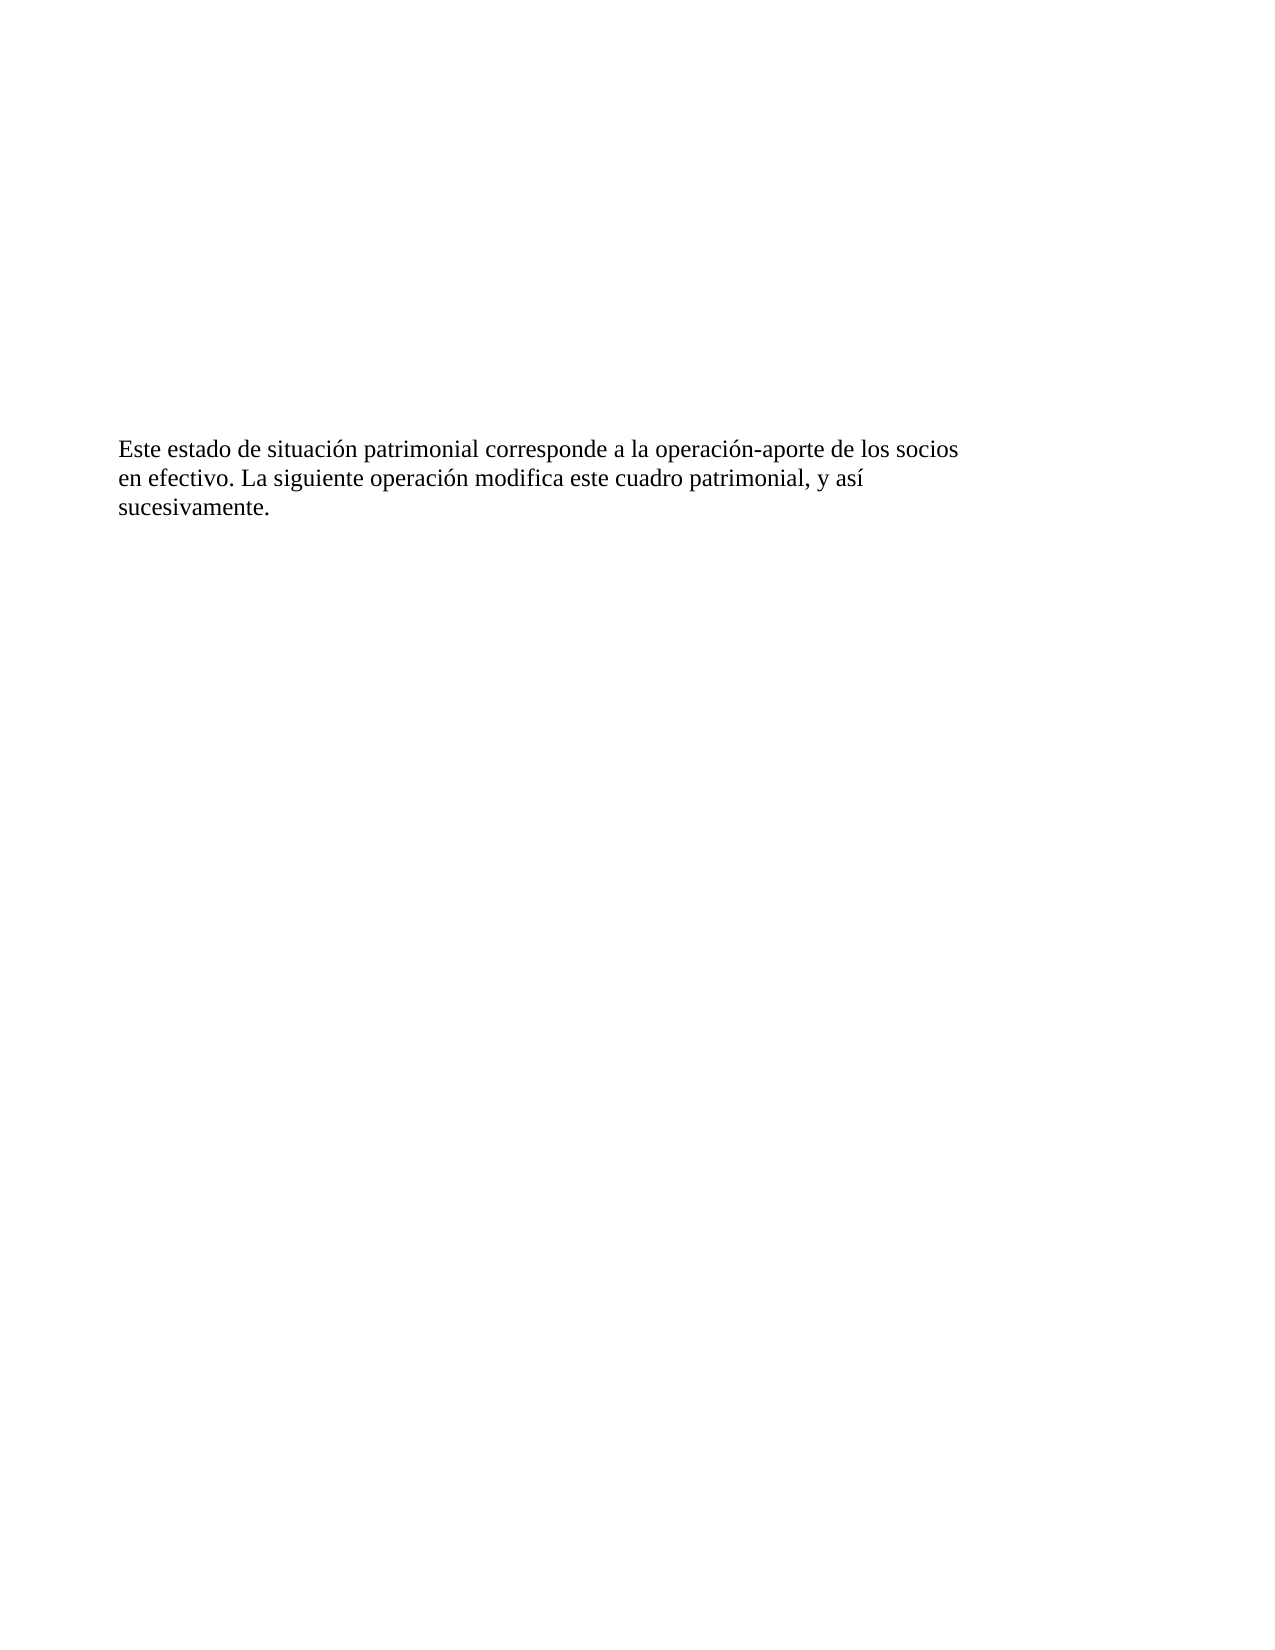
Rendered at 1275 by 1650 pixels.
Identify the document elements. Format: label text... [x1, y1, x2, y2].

text Este estado de situación patrimonial corresponde a la operación-aporte de los socios [118, 118, 1157, 463]
text en efectivo. La siguiente operación modifica este cuadro patrimonial, y así [118, 463, 1157, 492]
text sucesivamente. [118, 492, 1157, 521]
